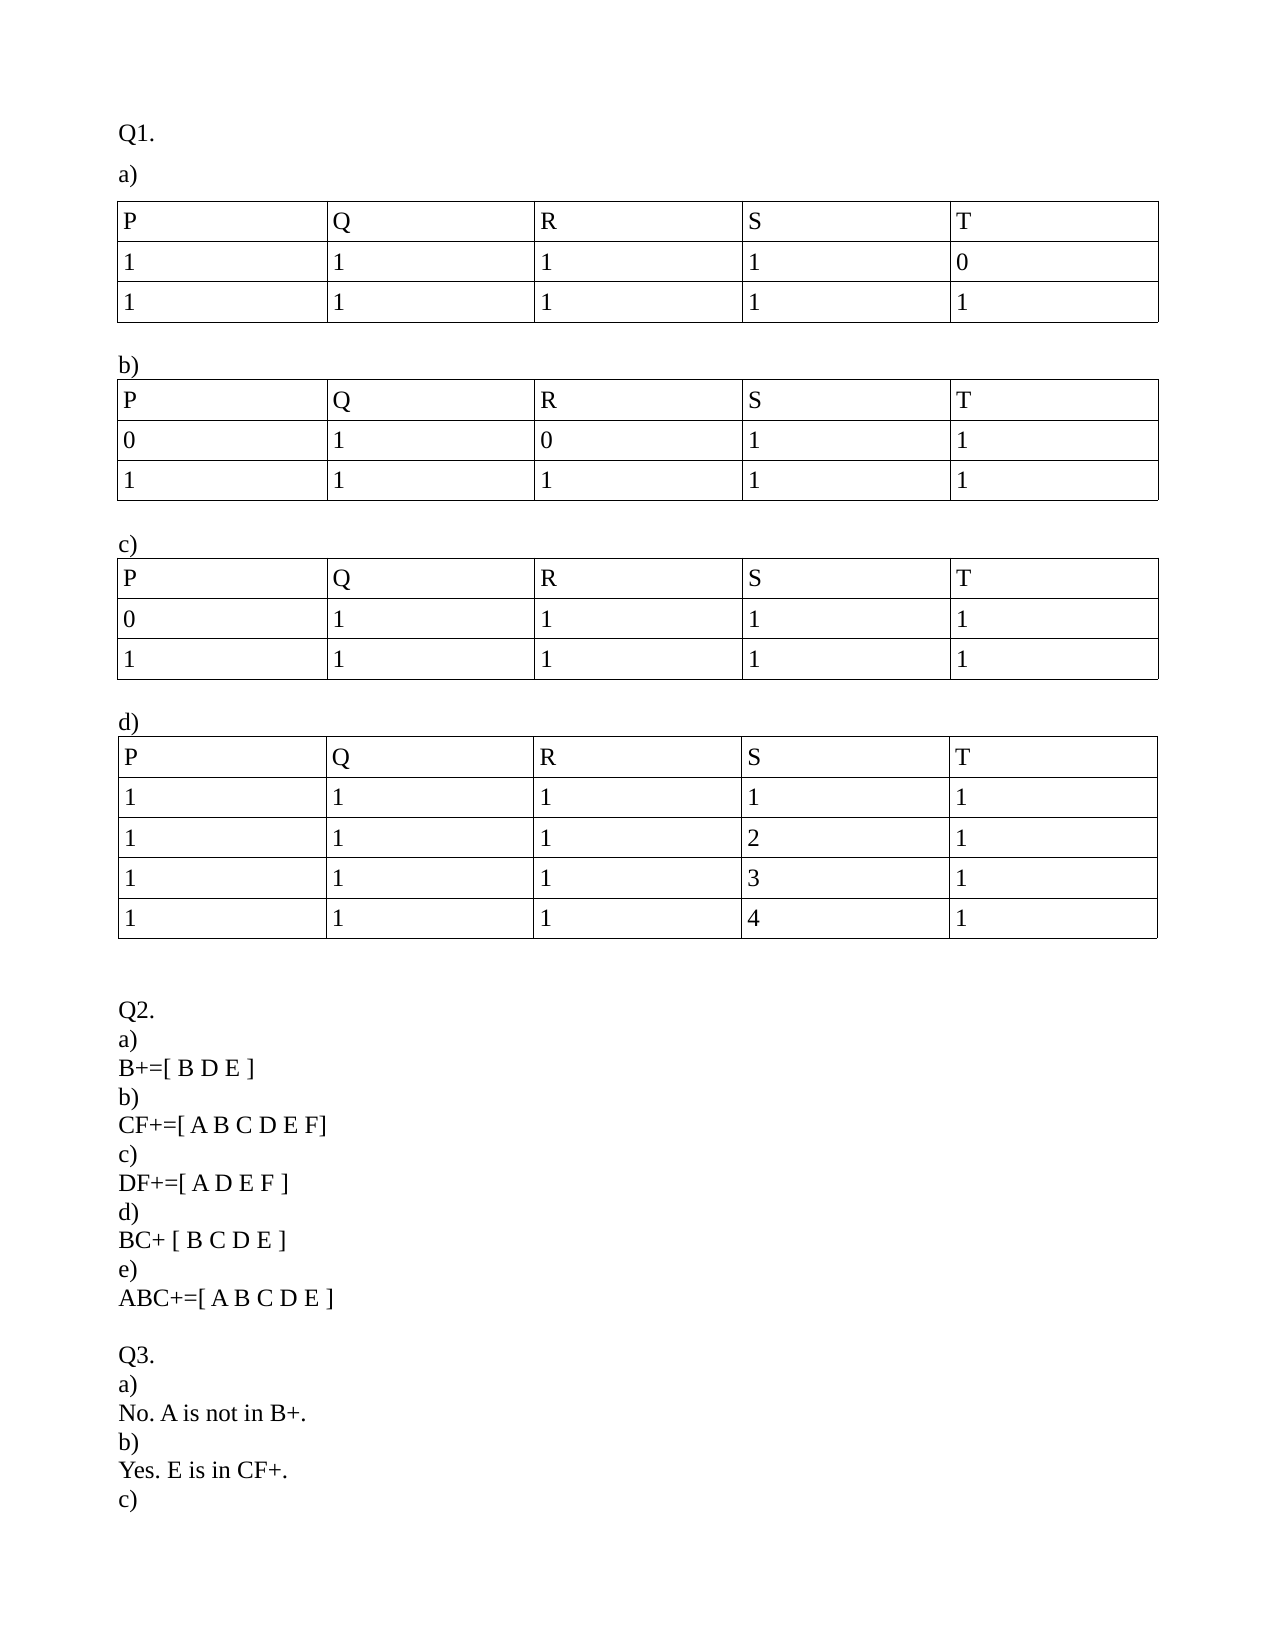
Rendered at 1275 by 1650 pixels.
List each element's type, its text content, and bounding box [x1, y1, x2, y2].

table_header R [534, 737, 741, 777]
table_header S [743, 559, 950, 598]
table_cell 3 [742, 858, 949, 897]
table_header P [118, 559, 327, 598]
table_header S [743, 380, 950, 419]
text No. A is not in B+. [118, 1398, 1157, 1427]
table_cell 0 [118, 599, 327, 638]
text CF+=[ A B C D E F] [118, 1110, 1157, 1139]
table_cell 2 [742, 818, 949, 857]
table_cell 1 [328, 282, 534, 322]
table_cell 1 [950, 778, 1157, 817]
table_cell 1 [118, 242, 327, 281]
table_cell 1 [742, 778, 949, 817]
table_cell 1 [743, 242, 950, 281]
table_cell 1 [119, 778, 326, 817]
table_cell 1 [951, 639, 1158, 679]
text ABC+=[ A B C D E ] [118, 1283, 1157, 1312]
table_cell 0 [118, 421, 327, 460]
table_cell 1 [950, 818, 1157, 857]
text b) [118, 1427, 1157, 1455]
table_header T [951, 380, 1158, 419]
table_cell 1 [328, 599, 534, 638]
table_cell 1 [118, 282, 327, 322]
table_cell 1 [951, 282, 1158, 322]
text a) [118, 159, 1157, 188]
table_cell 1 [951, 599, 1158, 638]
text d) [118, 707, 1157, 736]
table_cell 1 [743, 599, 950, 638]
table_cell 1 [535, 639, 742, 679]
text Q1. [118, 118, 1157, 147]
table_header T [951, 202, 1158, 241]
text a) [118, 1024, 1157, 1053]
table_cell 1 [328, 242, 534, 281]
table_header R [535, 380, 742, 419]
table_header P [119, 737, 326, 777]
table_cell 1 [535, 282, 742, 322]
table_header Q [328, 380, 534, 419]
table_cell 1 [118, 639, 327, 679]
table_cell 1 [327, 899, 533, 938]
table_header Q [327, 737, 533, 777]
table_cell 1 [743, 461, 950, 500]
table_header T [951, 559, 1158, 598]
table_header P [118, 202, 327, 241]
table_cell 1 [119, 858, 326, 897]
table_cell 4 [742, 899, 949, 938]
table_cell 0 [535, 421, 742, 460]
table_cell 1 [534, 858, 741, 897]
table_cell 1 [327, 858, 533, 897]
text DF+=[ A D E F ] [118, 1168, 1157, 1197]
table_header S [743, 202, 950, 241]
text Yes. E is in CF+. [118, 1455, 1157, 1484]
table_header R [535, 202, 742, 241]
table_cell 1 [327, 778, 533, 817]
table_cell 1 [950, 899, 1157, 938]
table_header R [535, 559, 742, 598]
table_header Q [328, 202, 534, 241]
table_cell 1 [119, 818, 326, 857]
table_cell 1 [118, 461, 327, 500]
text BC+ [ B C D E ] [118, 1225, 1157, 1254]
table_cell 1 [743, 639, 950, 679]
table_cell 1 [328, 461, 534, 500]
text c) [118, 1484, 1157, 1513]
text e) [118, 1254, 1157, 1283]
table_cell 1 [328, 639, 534, 679]
table_cell 1 [535, 599, 742, 638]
text c) [118, 529, 1157, 558]
table_cell 1 [535, 242, 742, 281]
table_cell 1 [535, 461, 742, 500]
table_cell 1 [743, 282, 950, 322]
table_cell 0 [951, 242, 1158, 281]
table_header S [742, 737, 949, 777]
text d) [118, 1197, 1157, 1225]
table_cell 1 [534, 899, 741, 938]
text B+=[ B D E ] b) [118, 1053, 1157, 1110]
table_cell 1 [951, 461, 1158, 500]
table_header T [950, 737, 1157, 777]
table_cell 1 [534, 778, 741, 817]
table_cell 1 [950, 858, 1157, 897]
table_cell 1 [534, 818, 741, 857]
table_cell 1 [119, 899, 326, 938]
text Q2. [118, 995, 1157, 1024]
text Q3. [118, 1340, 1157, 1369]
text a) [118, 1369, 1157, 1398]
table_header Q [328, 559, 534, 598]
table_header P [118, 380, 327, 419]
table_cell 1 [328, 421, 534, 460]
table_cell 1 [743, 421, 950, 460]
text c) [118, 1139, 1157, 1168]
table_cell 1 [327, 818, 533, 857]
table_cell 1 [951, 421, 1158, 460]
text b) [118, 350, 1157, 379]
